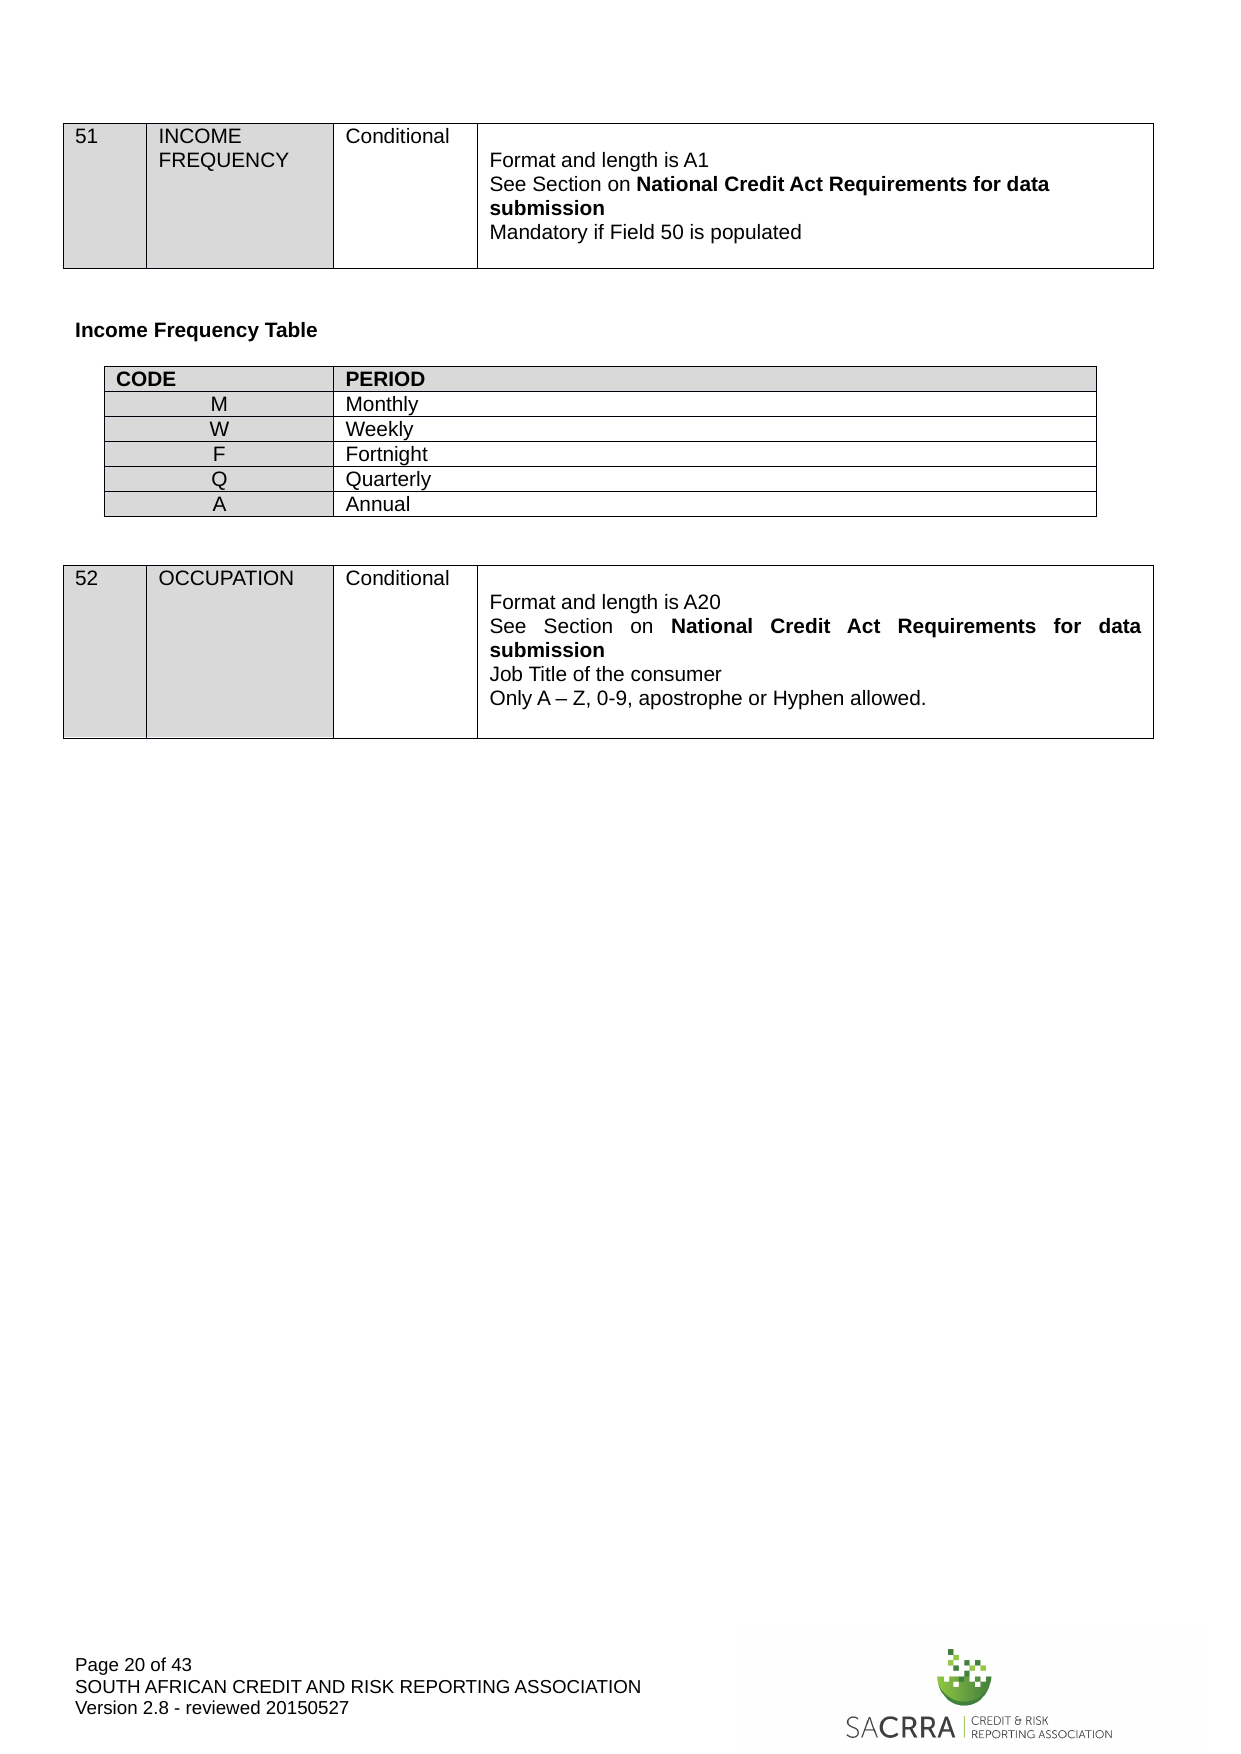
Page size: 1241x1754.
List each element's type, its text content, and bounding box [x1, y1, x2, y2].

table_header PERIOD [334, 367, 1096, 391]
table_header INCOME FREQUENCY [147, 124, 333, 268]
table_header Format and length is A1 See Section on National Credit Act Requirements for data submission Mandatory if Field 50 is populated [478, 124, 1153, 268]
picture [738, 1627, 1209, 1746]
table_header Conditional [334, 124, 477, 268]
table_header CODE [105, 367, 333, 391]
table_cell Annual [334, 492, 1096, 516]
table_header 51 [64, 124, 146, 268]
table_cell Fortnight [334, 442, 1096, 466]
table_header Conditional [334, 566, 477, 737]
table_cell Monthly [334, 392, 1096, 416]
table_cell F [105, 442, 333, 466]
table_header 52 [64, 566, 146, 737]
table_header Format and length is A20 See Section on National Credit Act Requirements for data submission Job Title of the consumer Only A – Z, 0-9, apostrophe or Hyphen allowed. [478, 566, 1153, 737]
table_header OCCUPATION [147, 566, 333, 737]
text Income Frequency Table [75, 317, 1165, 341]
table_cell A [105, 492, 333, 516]
table_cell M [105, 392, 333, 416]
table_cell W [105, 417, 333, 441]
table_cell Q [105, 467, 333, 491]
table_cell Weekly [334, 417, 1096, 441]
table_cell Quarterly [334, 467, 1096, 491]
